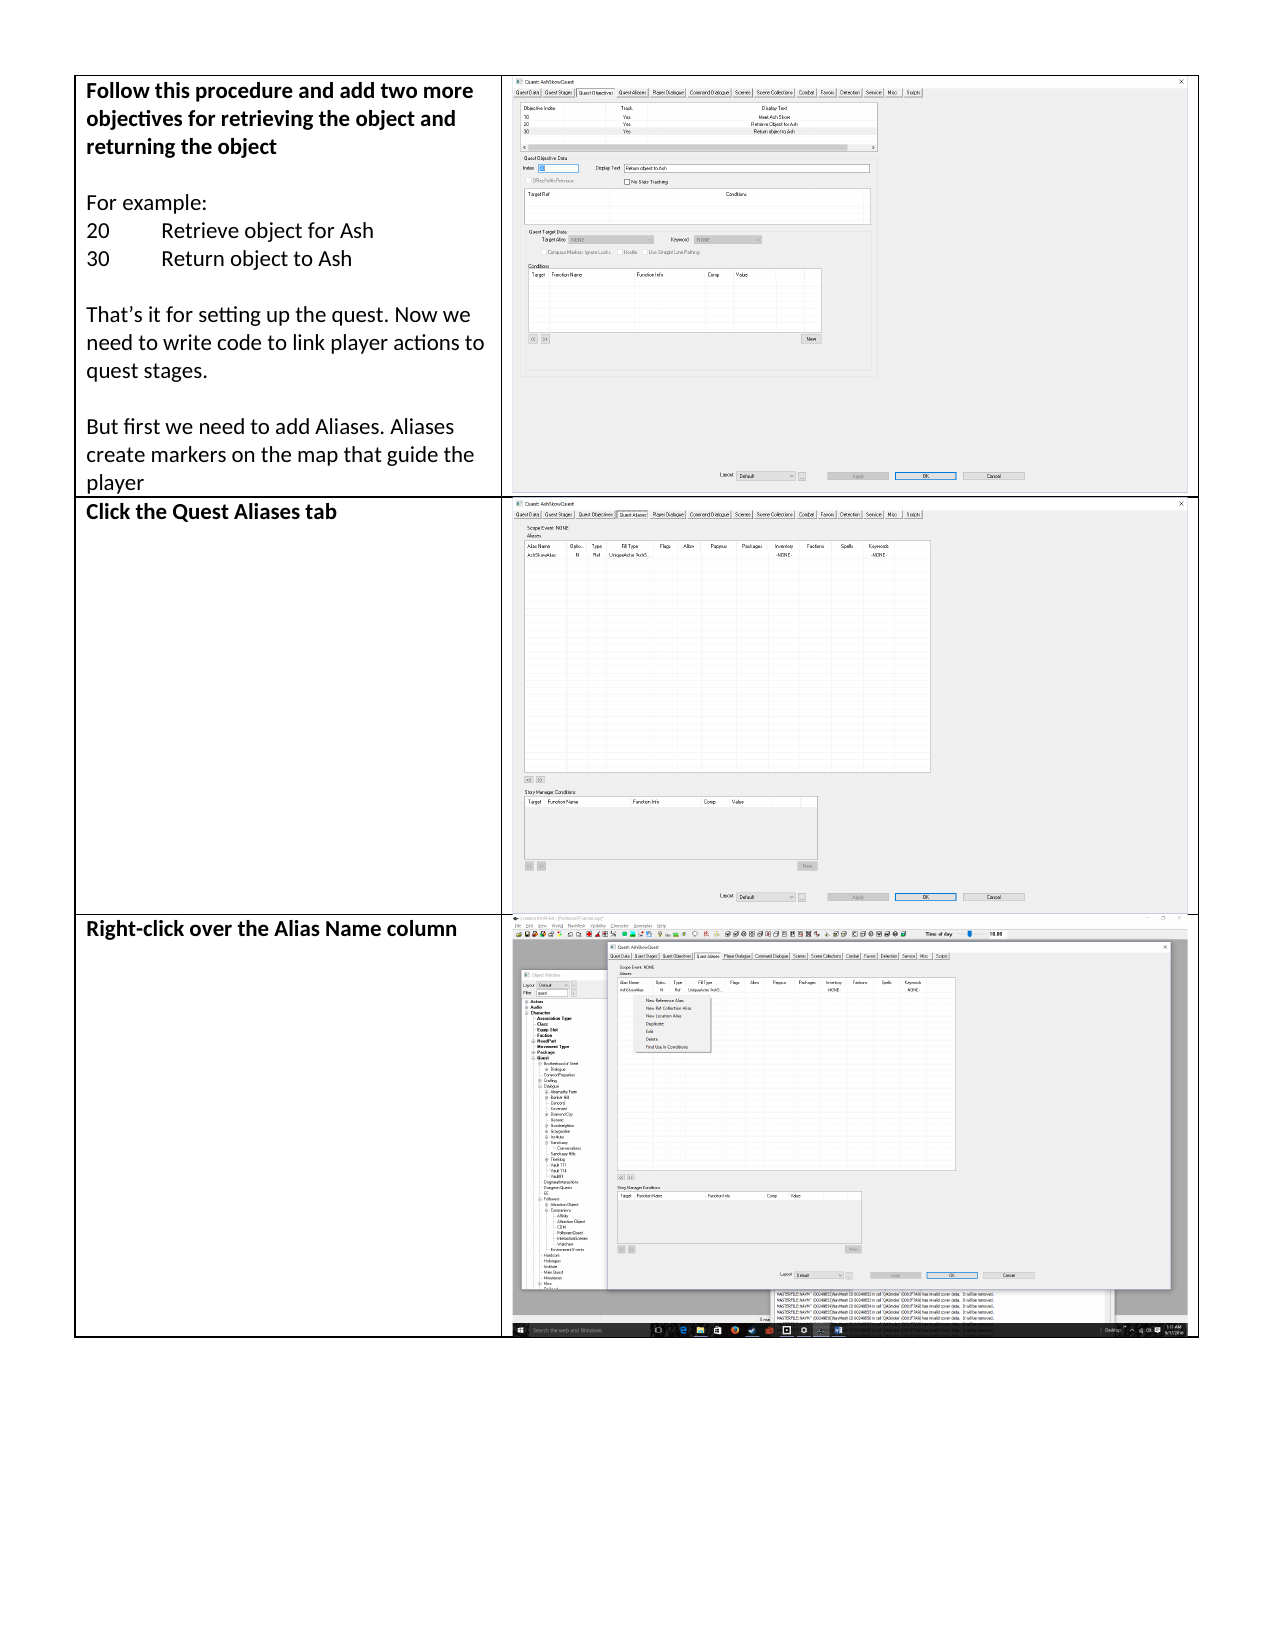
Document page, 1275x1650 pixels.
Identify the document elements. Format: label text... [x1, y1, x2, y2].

table_cell Click the Quest Aliases tab [76, 498, 501, 913]
table_cell [502, 76, 1198, 496]
table_cell [1188, 498, 1198, 913]
table_cell Follow this procedure and add two more objectives for retrieving the object and returning the object For example: 20 Retrieve object for Ash 30 Return object to Ash That’s it for setting up the quest. Now we need to write code to link player actions to quest stages. But first we need to add Aliases. Aliases create markers on the map that guide the player [76, 76, 501, 496]
table_cell [502, 915, 512, 1336]
table_cell [502, 498, 512, 913]
table_cell [1188, 915, 1198, 1336]
table_cell Right-click over the Alias Name column [76, 915, 501, 1336]
